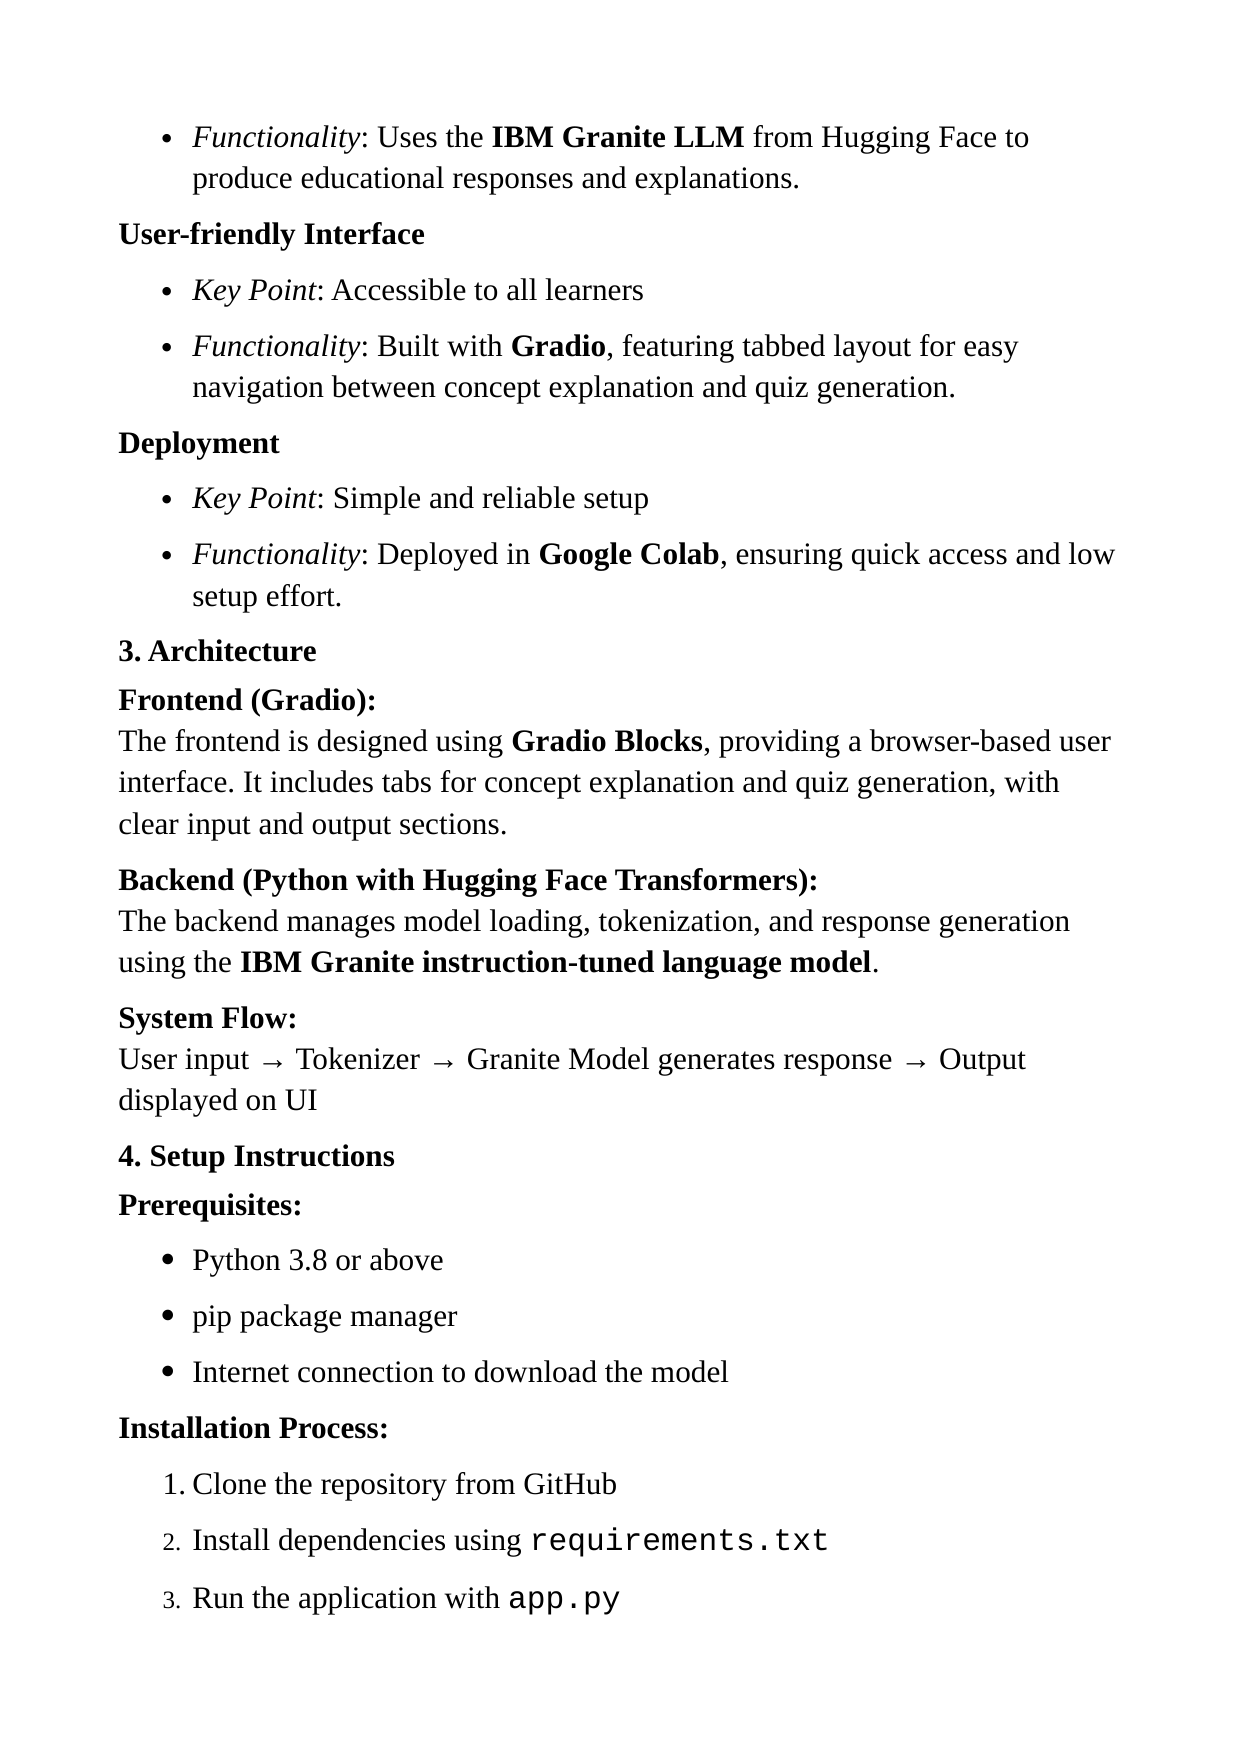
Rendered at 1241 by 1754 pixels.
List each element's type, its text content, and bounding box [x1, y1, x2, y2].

subtitle 3. Architecture [118, 633, 1122, 669]
text User-friendly Interface [118, 215, 1122, 251]
text Backend (Python with Hugging Face Transformers): The backend manages model loading, tokenization, and response generation using the IBM Granite instruction-tuned language model. [118, 861, 1122, 979]
list Internet connection to download the model [162, 1353, 1122, 1389]
list Functionality: Uses the IBM Granite LLM from Hugging Face to produce educational responses and explanations. [162, 118, 1122, 195]
list Key Point: Accessible to all learners [162, 271, 1122, 307]
list Clone the repository from GitHub [162, 1465, 1122, 1501]
list Install dependencies using requirements.txt [162, 1521, 1122, 1559]
list Key Point: Simple and reliable setup [162, 480, 1122, 516]
text Frontend (Gradio): The frontend is designed using Gradio Blocks, providing a browser-based user interface. It includes tabs for concept explanation and quiz generation, with clear input and output sections. [118, 681, 1122, 841]
text Installation Process: [118, 1409, 1122, 1445]
list Functionality: Built with Gradio, featuring tabbed layout for easy navigation between concept explanation and quiz generation. [162, 327, 1122, 404]
list pip package manager [162, 1297, 1122, 1333]
list Functionality: Deployed in Google Colab, ensuring quick access and low setup effort. [162, 536, 1122, 613]
text Deployment [118, 424, 1122, 460]
list Run the application with app.py [162, 1580, 1122, 1618]
subtitle 4. Setup Instructions [118, 1137, 1122, 1173]
list Python 3.8 or above [162, 1242, 1122, 1278]
text Prerequisites: [118, 1186, 1122, 1222]
text System Flow: User input → Tokenizer → Granite Model generates response → Output displayed on UI [118, 999, 1122, 1117]
